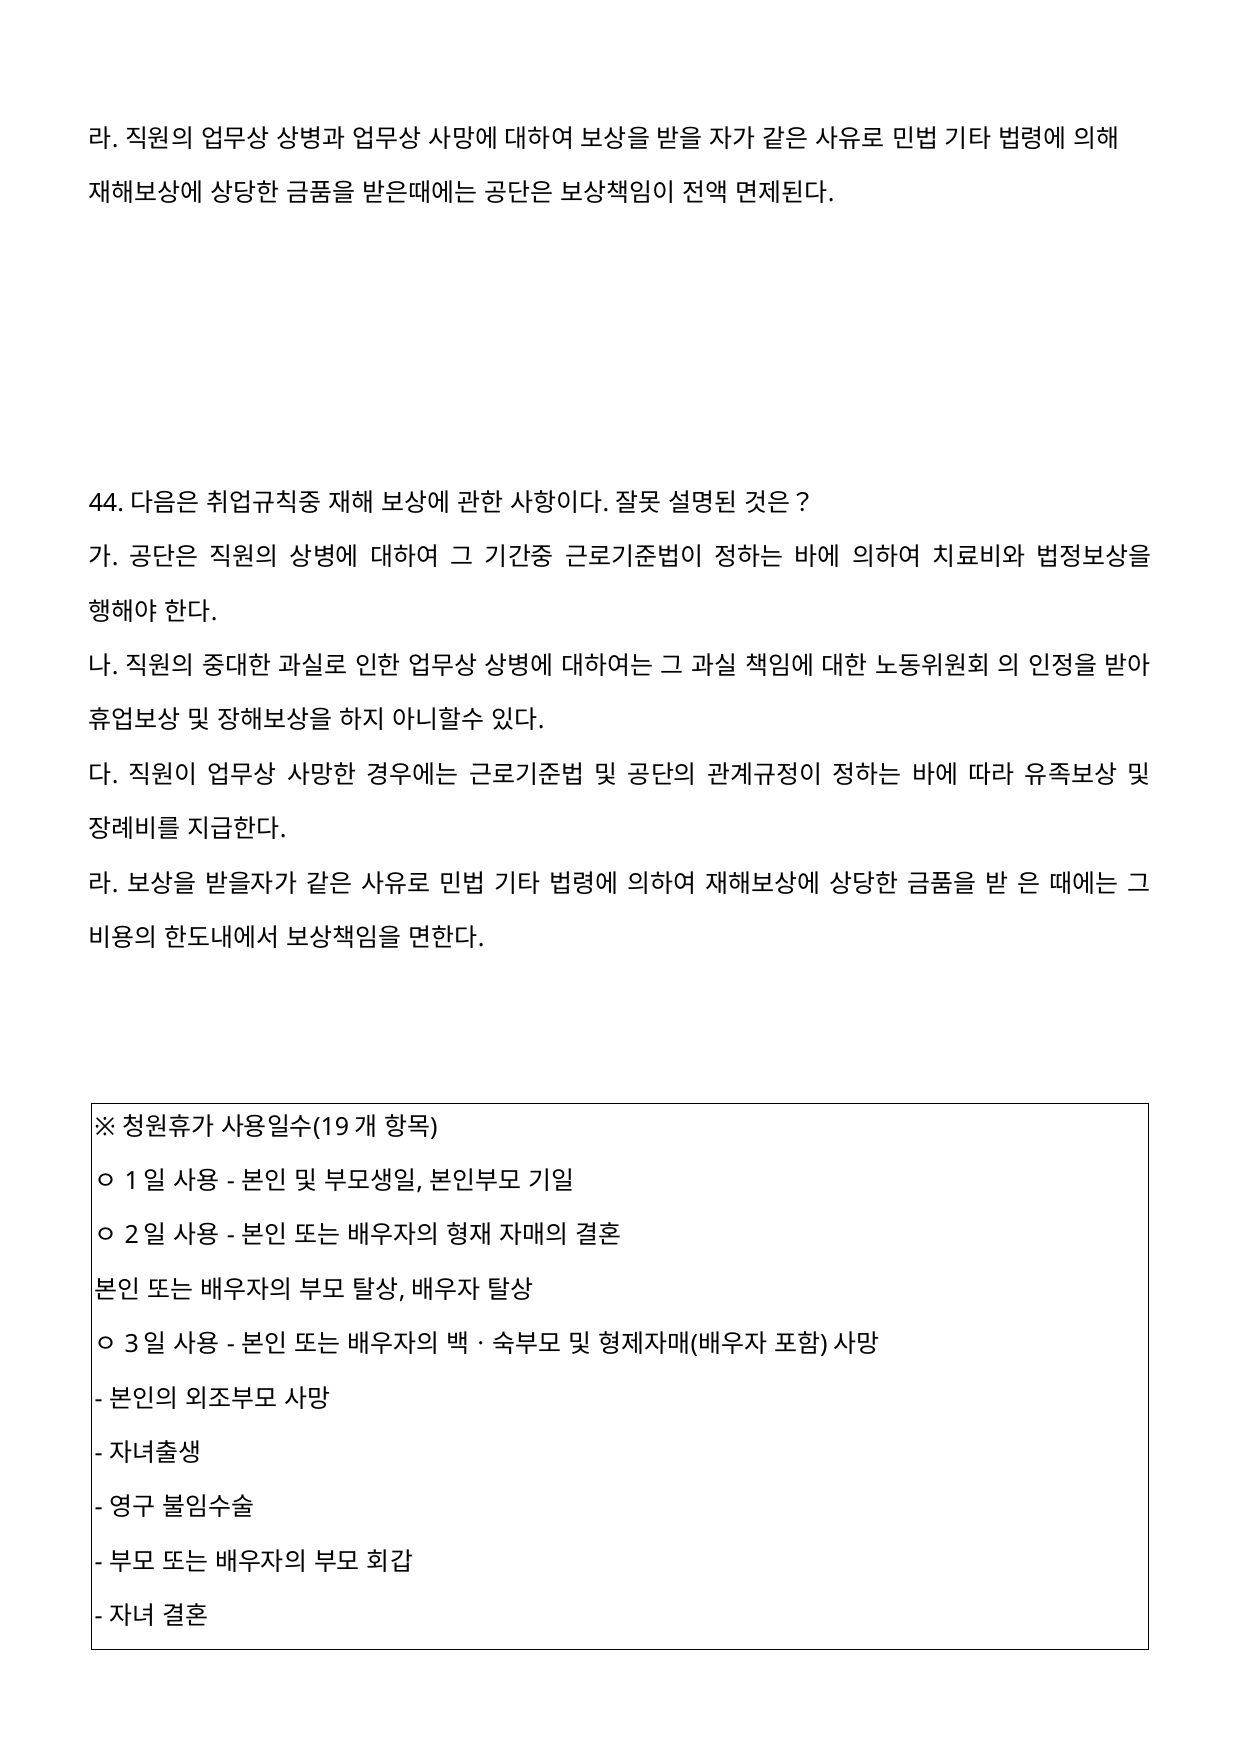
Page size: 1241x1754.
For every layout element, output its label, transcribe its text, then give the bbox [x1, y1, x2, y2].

table_header ※ 청원휴가 사용일수(19개 항목) ㅇ 1일 사용 - 본인 및 부모생일, 본인부모 기일 ㅇ 2일 사용 - 본인 또는 배우자의 형재 자매의 결혼 본인 또는 배우자의 부모 탈상, 배우자 탈상 ㅇ 3일 사용 - 본인 또는 배우자의 백ㆍ숙부모 및 형제자매(배우자 포함) 사망 - 본인의 외조부모 사망 - 자녀출생 - 영구 불임수술 - 부모 또는 배우자의 부모 회갑 - 자녀 결혼 [92, 1104, 1148, 1649]
text 나. 직원의 중대한 과실로 인한 업무상 상병에 대하여는 그 과실 책임에 대한 노동위원회 의 인정을 받아 휴업보상 및 장해보상을 하지 아니할수 있다. [88, 646, 1152, 736]
text 가. 공단은 직원의 상병에 대하여 그 기간중 근로기준법이 정하는 바에 의하여 치료비와 법정보상을 행해야 한다. [88, 537, 1152, 627]
text 라. 직원의 업무상 상병과 업무상 사망에 대하여 보상을 받을 자가 같은 사유로 민법 기타 법령에 의해 재해보상에 상당한 금품을 받은때에는 공단은 보상책임이 전액 면제된다. [88, 118, 1152, 209]
text 라. 보상을 받을자가 같은 사유로 민법 기타 법령에 의하여 재해보상에 상당한 금품을 받 은 때에는 그 비용의 한도내에서 보상책임을 면한다. [88, 863, 1152, 954]
text 44. 다음은 취업규칙중 재해 보상에 관한 사항이다. 잘못 설명된 것은？ [88, 482, 1152, 519]
text 다. 직원이 업무상 사망한 경우에는 근로기준법 및 공단의 관계규정이 정하는 바에 따라 유족보상 및 장례비를 지급한다. [88, 754, 1152, 845]
